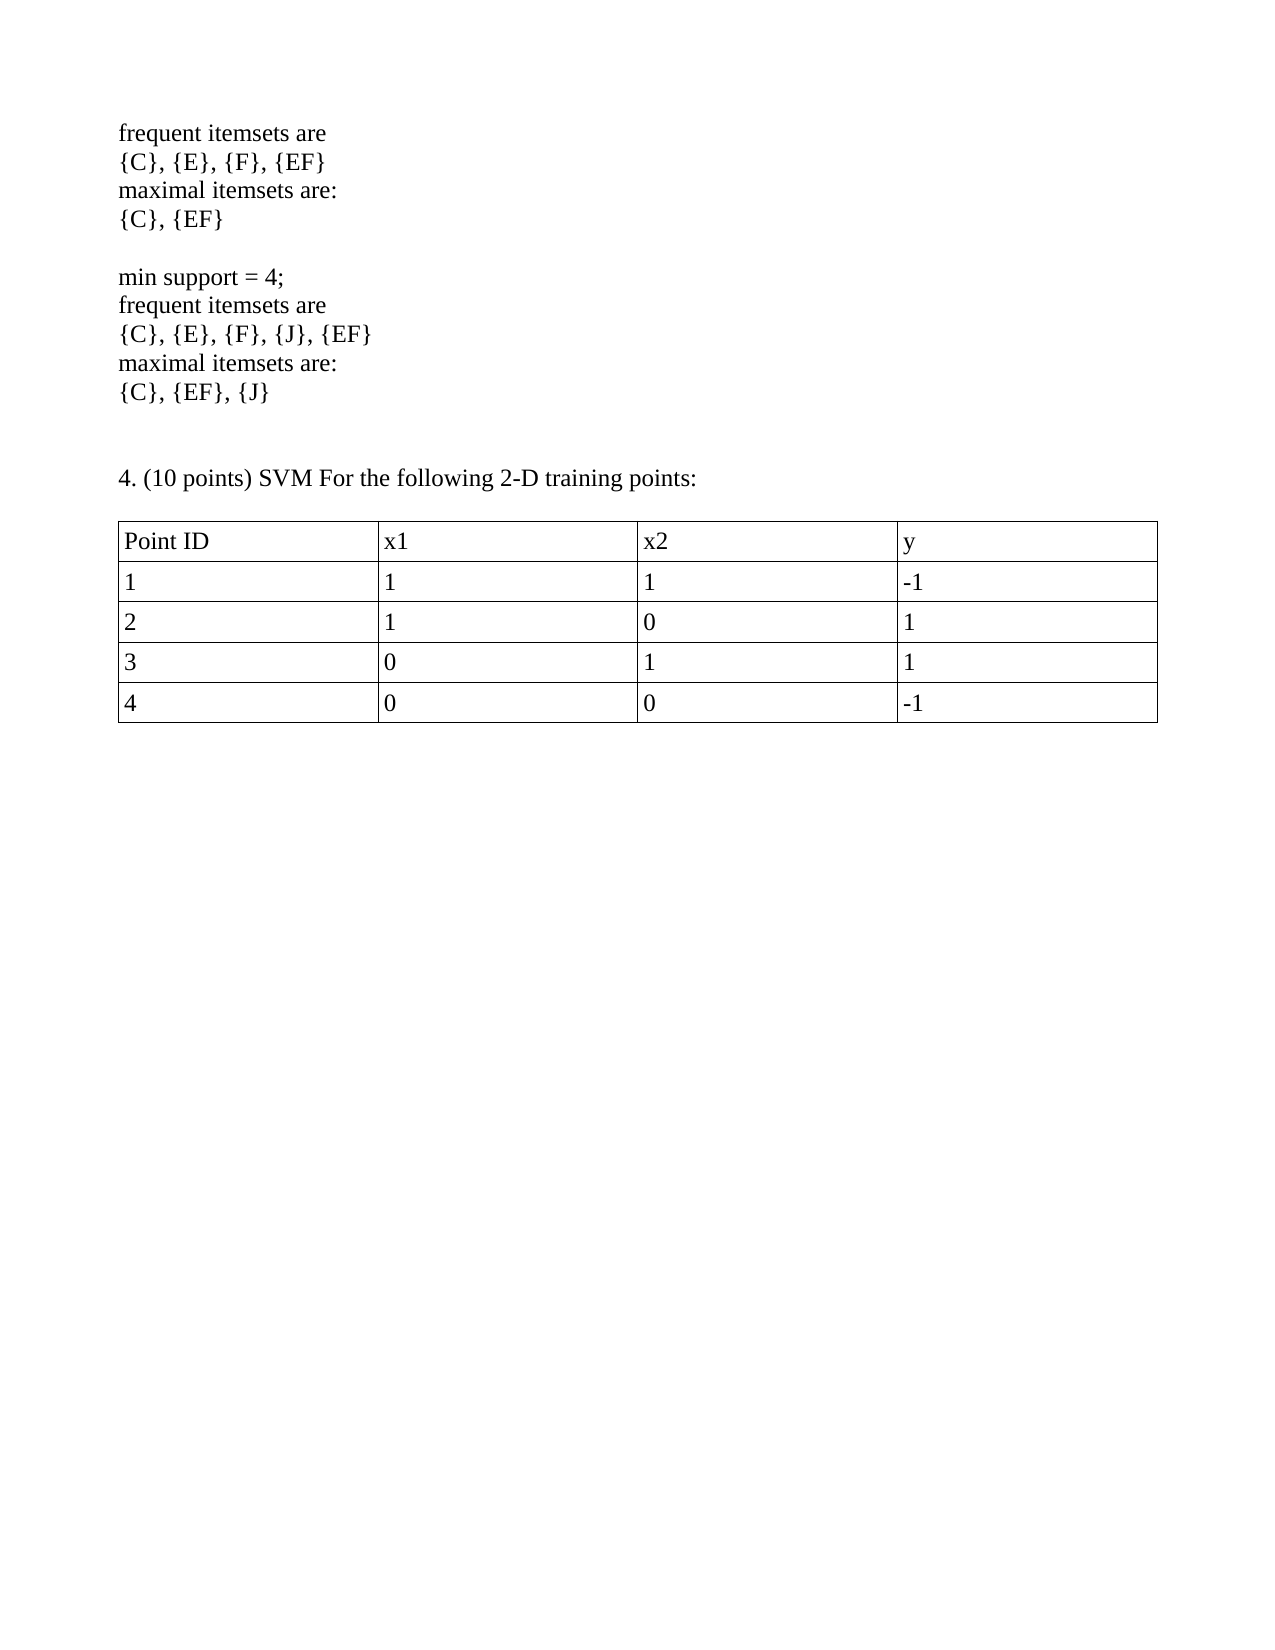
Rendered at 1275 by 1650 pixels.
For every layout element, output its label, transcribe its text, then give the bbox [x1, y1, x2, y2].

text maximal itemsets are: [118, 348, 1157, 377]
table_header x2 [638, 522, 897, 561]
table_header x1 [379, 522, 637, 561]
table_cell 2 [119, 602, 378, 642]
table_cell 1 [898, 643, 1157, 682]
table_cell 1 [379, 562, 637, 601]
table_cell 3 [119, 643, 378, 682]
text {C}, {EF}, {J} [118, 377, 1157, 406]
table_cell 0 [379, 683, 637, 722]
text {C}, {EF} [118, 204, 1157, 233]
table_cell -1 [898, 683, 1157, 722]
table_cell 0 [638, 683, 897, 722]
table_cell 1 [898, 602, 1157, 642]
table_cell 4 [119, 683, 378, 722]
text frequent itemsets are {C}, {E}, {F}, {EF} [118, 118, 1157, 176]
table_cell 0 [638, 602, 897, 642]
table_cell 1 [379, 602, 637, 642]
text maximal itemsets are: [118, 176, 1157, 204]
table_header y [898, 522, 1157, 561]
text min support = 4; [118, 262, 1157, 291]
table_cell -1 [898, 562, 1157, 601]
table_cell 1 [638, 562, 897, 601]
text 4. (10 points) SVM For the following 2-D training points: [118, 463, 1157, 492]
table_cell 0 [379, 643, 637, 682]
table_header Point ID [119, 522, 378, 561]
table_cell 1 [638, 643, 897, 682]
table_cell 1 [119, 562, 378, 601]
text frequent itemsets are {C}, {E}, {F}, {J}, {EF} [118, 291, 1157, 348]
